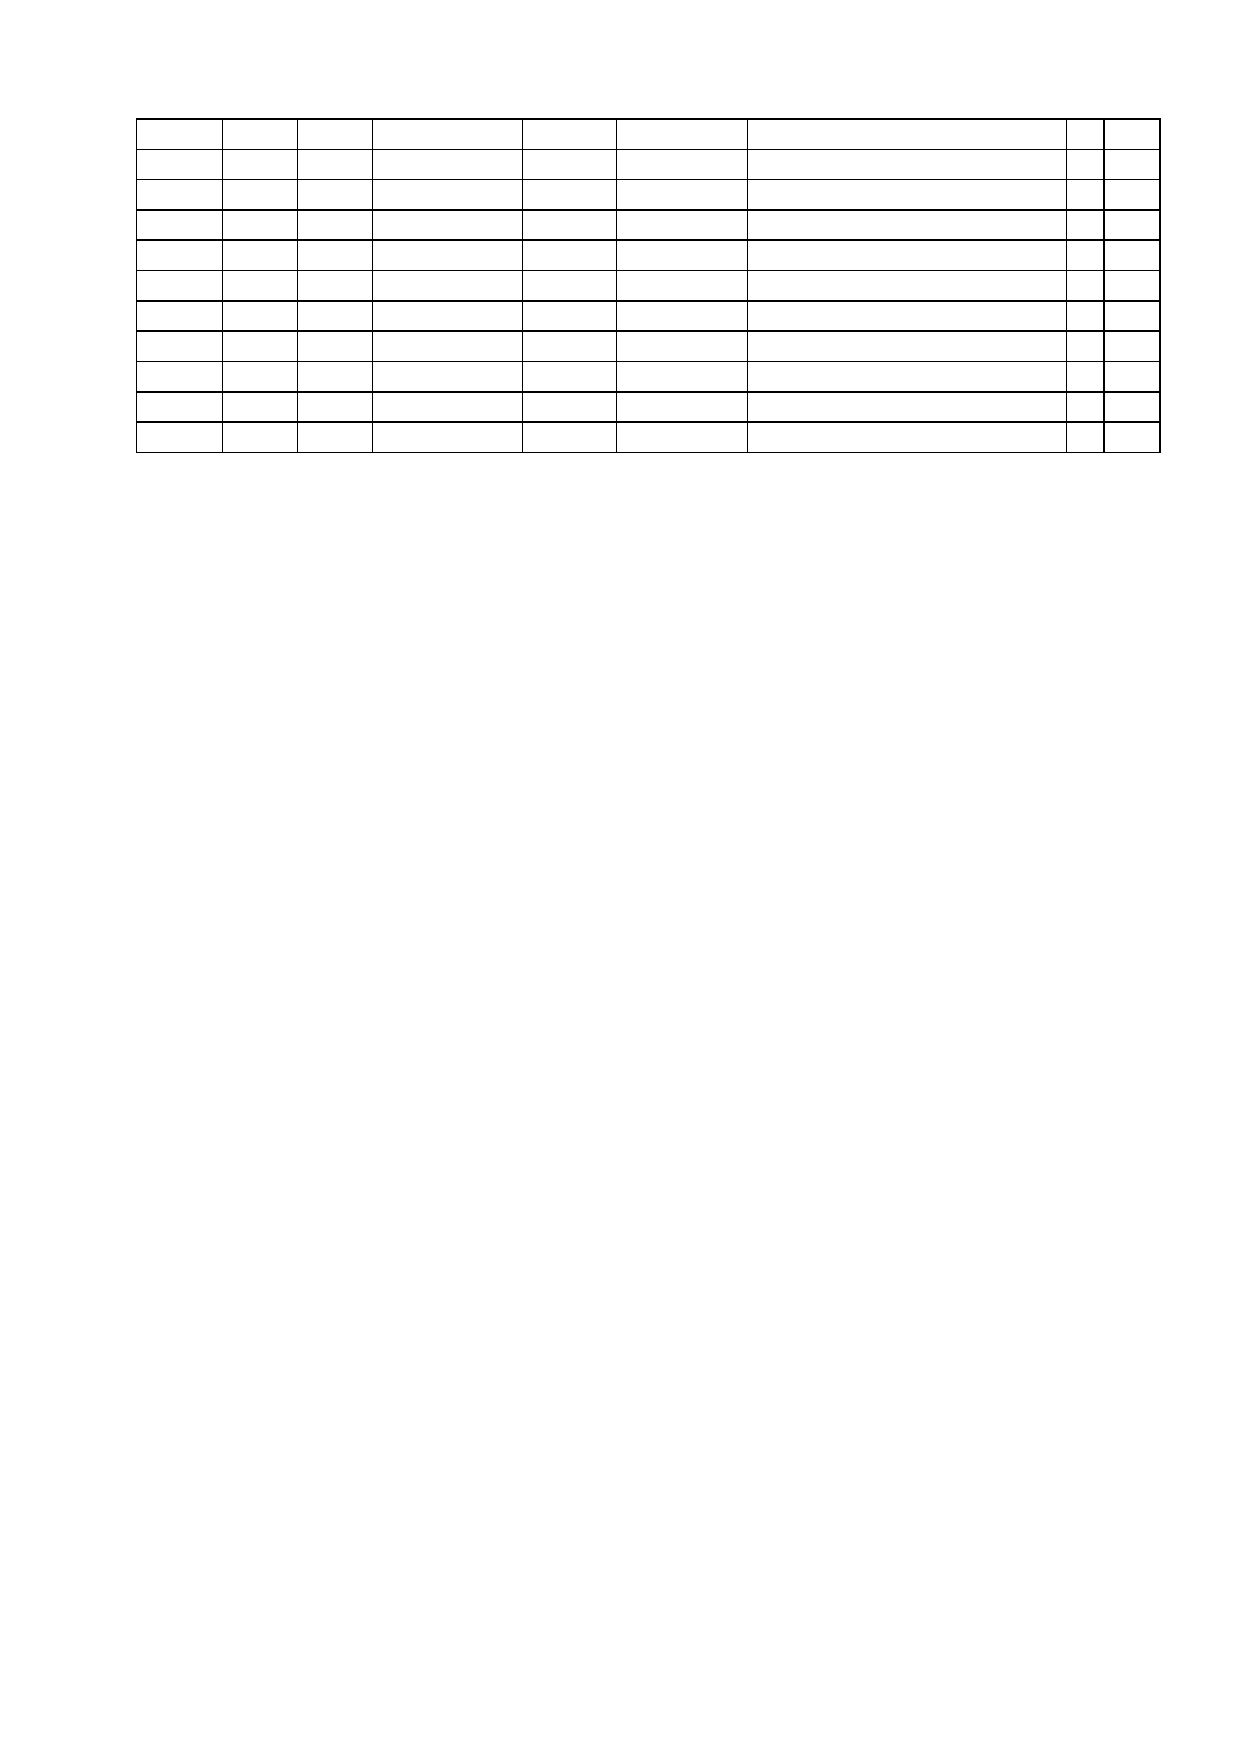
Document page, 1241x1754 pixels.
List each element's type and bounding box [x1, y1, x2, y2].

table_cell [223, 362, 297, 391]
table_cell [617, 120, 747, 148]
table_cell [1105, 150, 1159, 179]
table_cell [523, 332, 616, 361]
table_cell [298, 120, 372, 148]
table_cell [617, 362, 747, 391]
table_cell [748, 150, 1066, 179]
table_cell [223, 120, 297, 148]
table_cell [748, 423, 1066, 452]
table_cell [137, 302, 222, 330]
table_cell [298, 302, 372, 330]
table_cell [137, 332, 222, 361]
table_cell [1105, 271, 1159, 300]
table_cell [523, 362, 616, 391]
table_cell [617, 302, 747, 330]
table_cell [617, 393, 747, 421]
table_cell [298, 241, 372, 270]
table_cell [748, 241, 1066, 270]
table_cell [137, 423, 222, 452]
table_cell [223, 302, 297, 330]
table_cell [523, 120, 616, 148]
table_cell [523, 241, 616, 270]
table_cell [748, 393, 1066, 421]
table_cell [137, 211, 222, 239]
table_cell [523, 393, 616, 421]
table_cell [1067, 362, 1103, 391]
table_cell [137, 241, 222, 270]
table_cell [1105, 241, 1159, 270]
table_cell [523, 211, 616, 239]
table_cell [1067, 241, 1103, 270]
table_cell [298, 423, 372, 452]
table_cell [298, 393, 372, 421]
table_cell [298, 332, 372, 361]
table_cell [748, 332, 1066, 361]
table_cell [373, 150, 522, 179]
table_cell [298, 180, 372, 209]
table_cell [748, 271, 1066, 300]
table_cell [373, 332, 522, 361]
table_cell [1067, 332, 1103, 361]
table_cell [748, 211, 1066, 239]
table_cell [523, 271, 616, 300]
table_cell [1067, 150, 1103, 179]
table_cell [373, 180, 522, 209]
table_cell [617, 150, 747, 179]
table_cell [748, 180, 1066, 209]
table_cell [1105, 302, 1159, 330]
table_cell [1105, 423, 1159, 452]
table_cell [617, 423, 747, 452]
table_cell [1067, 271, 1103, 300]
table_cell [523, 150, 616, 179]
table_cell [373, 423, 522, 452]
table_cell [298, 362, 372, 391]
table_cell [1105, 120, 1159, 148]
table_cell [373, 362, 522, 391]
table_cell [137, 120, 222, 148]
table_cell [373, 393, 522, 421]
table_cell [1105, 332, 1159, 361]
table_cell [137, 393, 222, 421]
table_cell [1067, 393, 1103, 421]
table_cell [617, 271, 747, 300]
table_cell [223, 180, 297, 209]
table_cell [748, 302, 1066, 330]
table_cell [223, 423, 297, 452]
table_cell [1105, 211, 1159, 239]
table_cell [748, 120, 1066, 148]
table_cell [373, 271, 522, 300]
table_cell [523, 302, 616, 330]
table_cell [1105, 180, 1159, 209]
table_cell [223, 271, 297, 300]
table_cell [748, 362, 1066, 391]
table_cell [137, 150, 222, 179]
table_cell [298, 211, 372, 239]
table_cell [373, 211, 522, 239]
table_cell [1105, 362, 1159, 391]
table_cell [1067, 120, 1103, 148]
table_cell [223, 211, 297, 239]
table_cell [617, 180, 747, 209]
table_cell [298, 271, 372, 300]
table_cell [1105, 393, 1159, 421]
table_cell [1067, 211, 1103, 239]
table_cell [523, 423, 616, 452]
table_cell [137, 362, 222, 391]
table_cell [137, 180, 222, 209]
table_cell [223, 393, 297, 421]
table_cell [298, 150, 372, 179]
table_cell [223, 332, 297, 361]
table_cell [223, 150, 297, 179]
table_cell [1067, 423, 1103, 452]
table_cell [373, 302, 522, 330]
table_cell [137, 271, 222, 300]
table_cell [617, 211, 747, 239]
table_cell [223, 241, 297, 270]
table_cell [617, 332, 747, 361]
table_cell [373, 120, 522, 148]
table_cell [373, 241, 522, 270]
table_cell [1067, 180, 1103, 209]
table_cell [617, 241, 747, 270]
table_cell [523, 180, 616, 209]
table_cell [1067, 302, 1103, 330]
